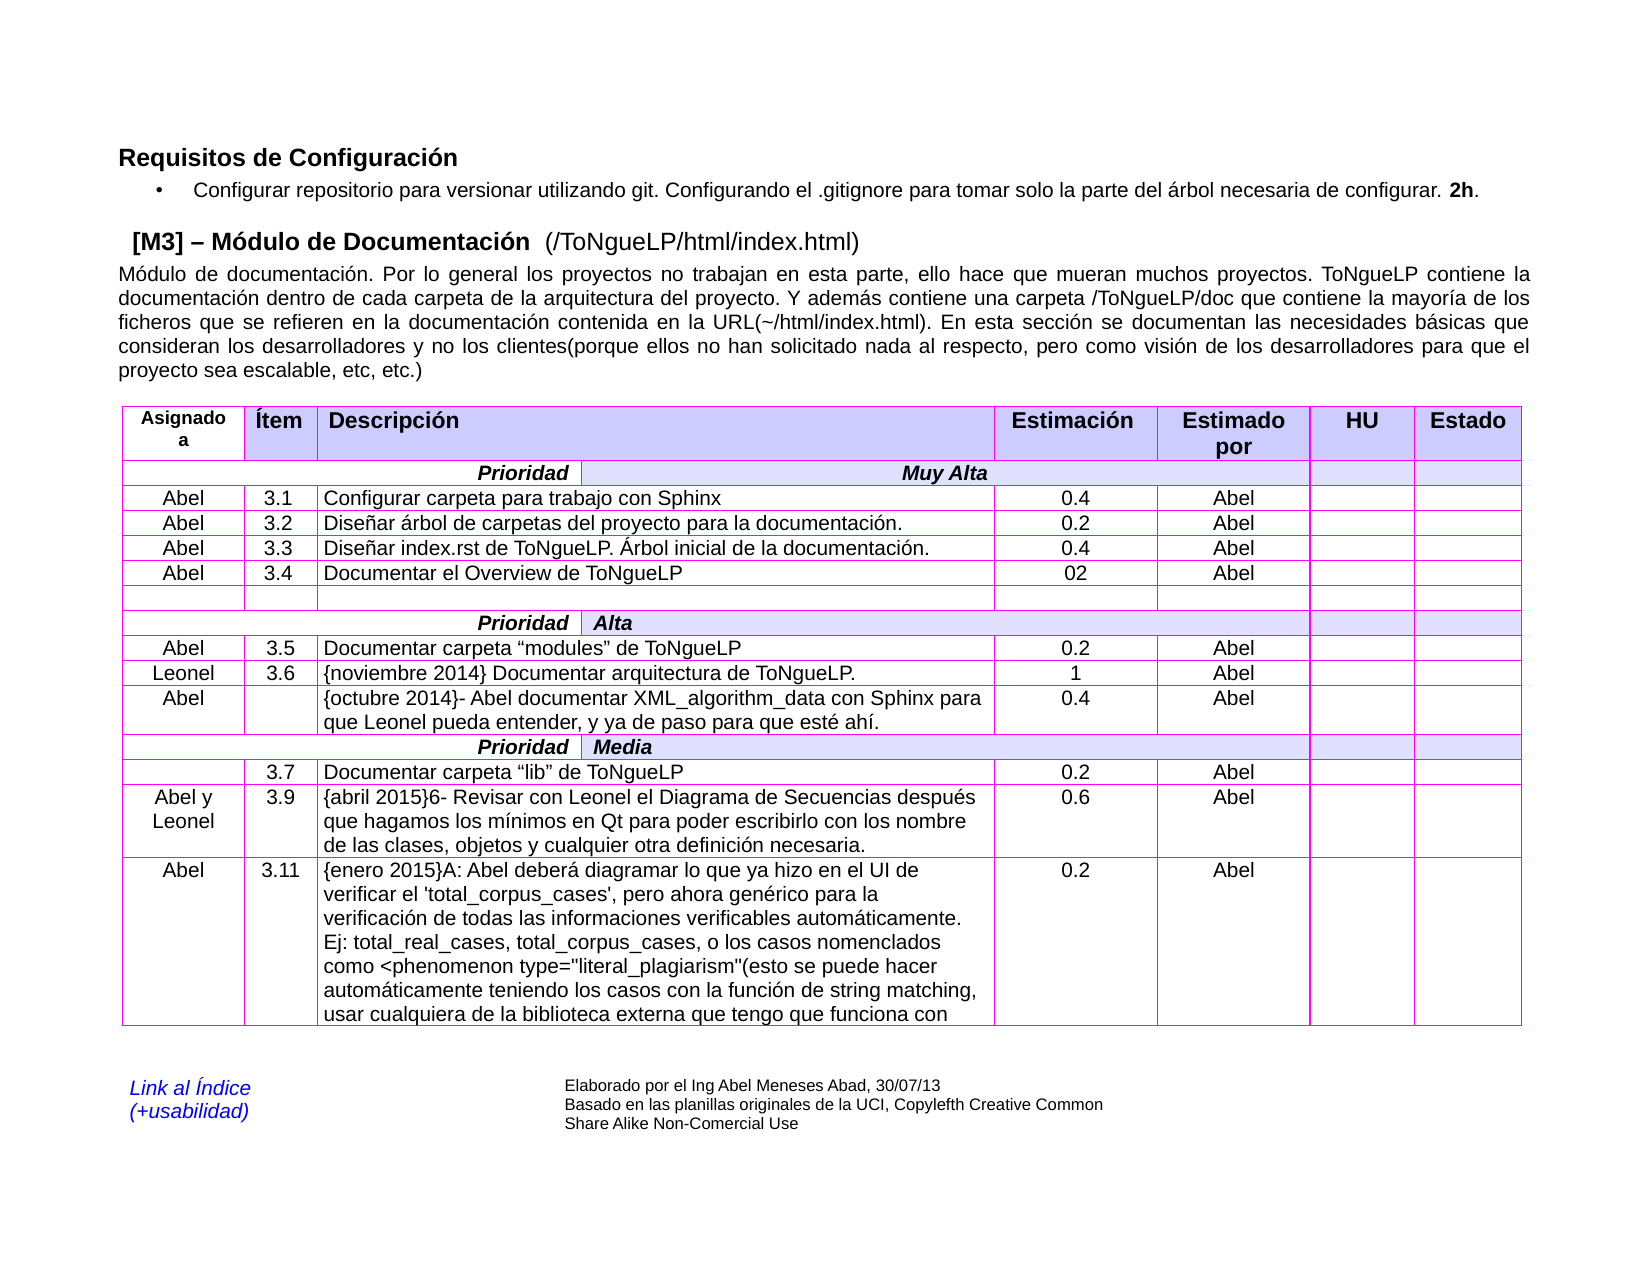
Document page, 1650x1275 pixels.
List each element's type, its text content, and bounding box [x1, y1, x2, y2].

table_cell [995, 586, 1157, 610]
table_cell [1311, 636, 1414, 660]
table_cell 0.2 [995, 511, 1157, 535]
table_cell 3.6 [245, 661, 317, 685]
table_cell Diseñar index.rst de ToNgueLP. Árbol inicial de la documentación. [318, 536, 994, 560]
table_header Estado [1415, 407, 1521, 460]
table_cell Abel [123, 858, 244, 1025]
table_cell [1415, 760, 1521, 784]
table_cell [1415, 661, 1521, 685]
table_header Ítem [245, 407, 317, 460]
table_cell 02 [995, 561, 1157, 585]
table_cell Leonel [123, 661, 244, 685]
subtitle [M3] – Módulo de Documentación (/ToNgueLP/html/index.html) [118, 227, 1532, 256]
table_cell 0.4 [995, 536, 1157, 560]
table_cell 3.5 [245, 636, 317, 660]
table_cell [1415, 486, 1521, 510]
table_cell 3.3 [245, 536, 317, 560]
table_cell [1415, 785, 1521, 857]
table_cell [1311, 511, 1414, 535]
table_cell 0.2 [995, 858, 1157, 1025]
table_cell Abel [123, 486, 244, 510]
table_cell Abel [123, 561, 244, 585]
table_cell Abel [1158, 486, 1309, 510]
table_cell Abel [123, 636, 244, 660]
table_cell [1311, 561, 1414, 585]
table_cell [1415, 636, 1521, 660]
table_header Descripción [318, 407, 994, 460]
table_cell 3.7 [245, 760, 317, 784]
table_cell Abel [1158, 511, 1309, 535]
table_cell [1311, 785, 1414, 857]
table_cell Diseñar árbol de carpetas del proyecto para la documentación. [318, 511, 994, 535]
table_cell [1415, 536, 1521, 560]
table_cell 0.4 [995, 686, 1157, 734]
table_cell {enero 2015}A: Abel deberá diagramar lo que ya hizo en el UI de verificar el 'total_corpus_cases', pero ahora genérico para la verificación de todas las informaciones verificables automáticamente. Ej: total_real_cases, total_corpus_cases, o los casos nomenclados como <phenomenon type="literal_plagiarism"(esto se puede hacer automáticamente teniendo los casos con la función de string matching, usar cualquiera de la biblioteca externa que tengo que funciona con [318, 858, 994, 1025]
table_cell [1415, 686, 1521, 734]
table_cell Abel [1158, 561, 1309, 585]
table_header Asignado a [123, 407, 244, 460]
table_cell {octubre 2014}- Abel documentar XML_algorithm_data con Sphinx para que Leonel pueda entender, y ya de paso para que esté ahí. [318, 686, 994, 734]
table_cell [1415, 461, 1521, 485]
table_cell 3.1 [245, 486, 317, 510]
table_cell 0.6 [995, 785, 1157, 857]
table_cell [1415, 858, 1521, 1025]
table_cell {noviembre 2014} Documentar arquitectura de ToNgueLP. [318, 661, 994, 685]
table_cell [1415, 611, 1521, 635]
table_cell [1158, 586, 1309, 610]
table_cell [123, 586, 244, 610]
table_cell [318, 586, 994, 610]
table_cell [1311, 661, 1414, 685]
table_cell [1415, 735, 1521, 759]
table_cell 0.2 [995, 760, 1157, 784]
table_cell [1311, 536, 1414, 560]
table_cell [1311, 686, 1414, 734]
table_cell Prioridad [123, 611, 581, 635]
table_cell [1415, 511, 1521, 535]
table_cell [1311, 760, 1414, 784]
list Configurar repositorio para versionar utilizando git. Configurando el .gitignore para tomar solo la parte del árbol necesaria de configurar. 2h. [156, 178, 1532, 202]
table_cell [1311, 586, 1414, 610]
table_cell Prioridad [123, 735, 581, 759]
table_cell [245, 586, 317, 610]
table_cell [1311, 486, 1414, 510]
table_cell Abel [1158, 858, 1309, 1025]
table_cell [1311, 735, 1414, 759]
table_header Estimación [995, 407, 1157, 460]
table_cell Abel [1158, 536, 1309, 560]
table_cell Abel [123, 536, 244, 560]
table_cell [1311, 611, 1414, 635]
table_cell [123, 760, 244, 784]
table_cell 1 [995, 661, 1157, 685]
text Módulo de documentación. Por lo general los proyectos no trabajan en esta parte, ello hace que mueran muchos proyectos. ToNgueLP contiene la documentación dentro de cada carpeta de la arquitectura del proyecto. Y además contiene una carpeta /ToNgueLP/doc que contiene la mayoría de los ficheros que se refieren en la documentación contenida en la URL(~/html/index.html). En esta sección se documentan las necesidades básicas que consideran los desarrolladores y no los clientes(porque ellos no han solicitado nada al respecto, pero como visión de los desarrolladores para que el proyecto sea escalable, etc, etc.) [118, 262, 1532, 382]
table_cell 3.2 [245, 511, 317, 535]
table_cell Configurar carpeta para trabajo con Sphinx [318, 486, 994, 510]
table_cell Documentar carpeta “lib” de ToNgueLP [318, 760, 994, 784]
table_cell [1311, 858, 1414, 1025]
table_cell Abel [1158, 686, 1309, 734]
table_cell Media [582, 735, 1309, 759]
table_cell 3.9 [245, 785, 317, 857]
table_cell 3.4 [245, 561, 317, 585]
table_cell Muy Alta [582, 461, 1309, 485]
table_cell 3.11 [245, 858, 317, 1025]
table_cell [245, 686, 317, 734]
table_cell Documentar carpeta “modules” de ToNgueLP [318, 636, 994, 660]
table_cell [1415, 561, 1521, 585]
table_cell Prioridad [123, 461, 581, 485]
table_cell Abel [1158, 760, 1309, 784]
table_header Estimado por [1158, 407, 1309, 460]
table_cell {abril 2015}6- Revisar con Leonel el Diagrama de Secuencias después que hagamos los mínimos en Qt para poder escribirlo con los nombre de las clases, objetos y cualquier otra definición necesaria. [318, 785, 994, 857]
table_header HU [1311, 407, 1414, 460]
table_cell Abel [123, 686, 244, 734]
table_cell Documentar el Overview de ToNgueLP [318, 561, 994, 585]
table_cell Alta [582, 611, 1309, 635]
subtitle Requisitos de Configuración [118, 143, 1532, 172]
table_cell 0.2 [995, 636, 1157, 660]
table_cell Abel [123, 511, 244, 535]
table_cell Abel [1158, 661, 1309, 685]
table_cell 0.4 [995, 486, 1157, 510]
table_cell Abel [1158, 636, 1309, 660]
table_cell [1311, 461, 1414, 485]
table_cell Abel [1158, 785, 1309, 857]
table_cell [1415, 586, 1521, 610]
table_cell Abel y Leonel [123, 785, 244, 857]
